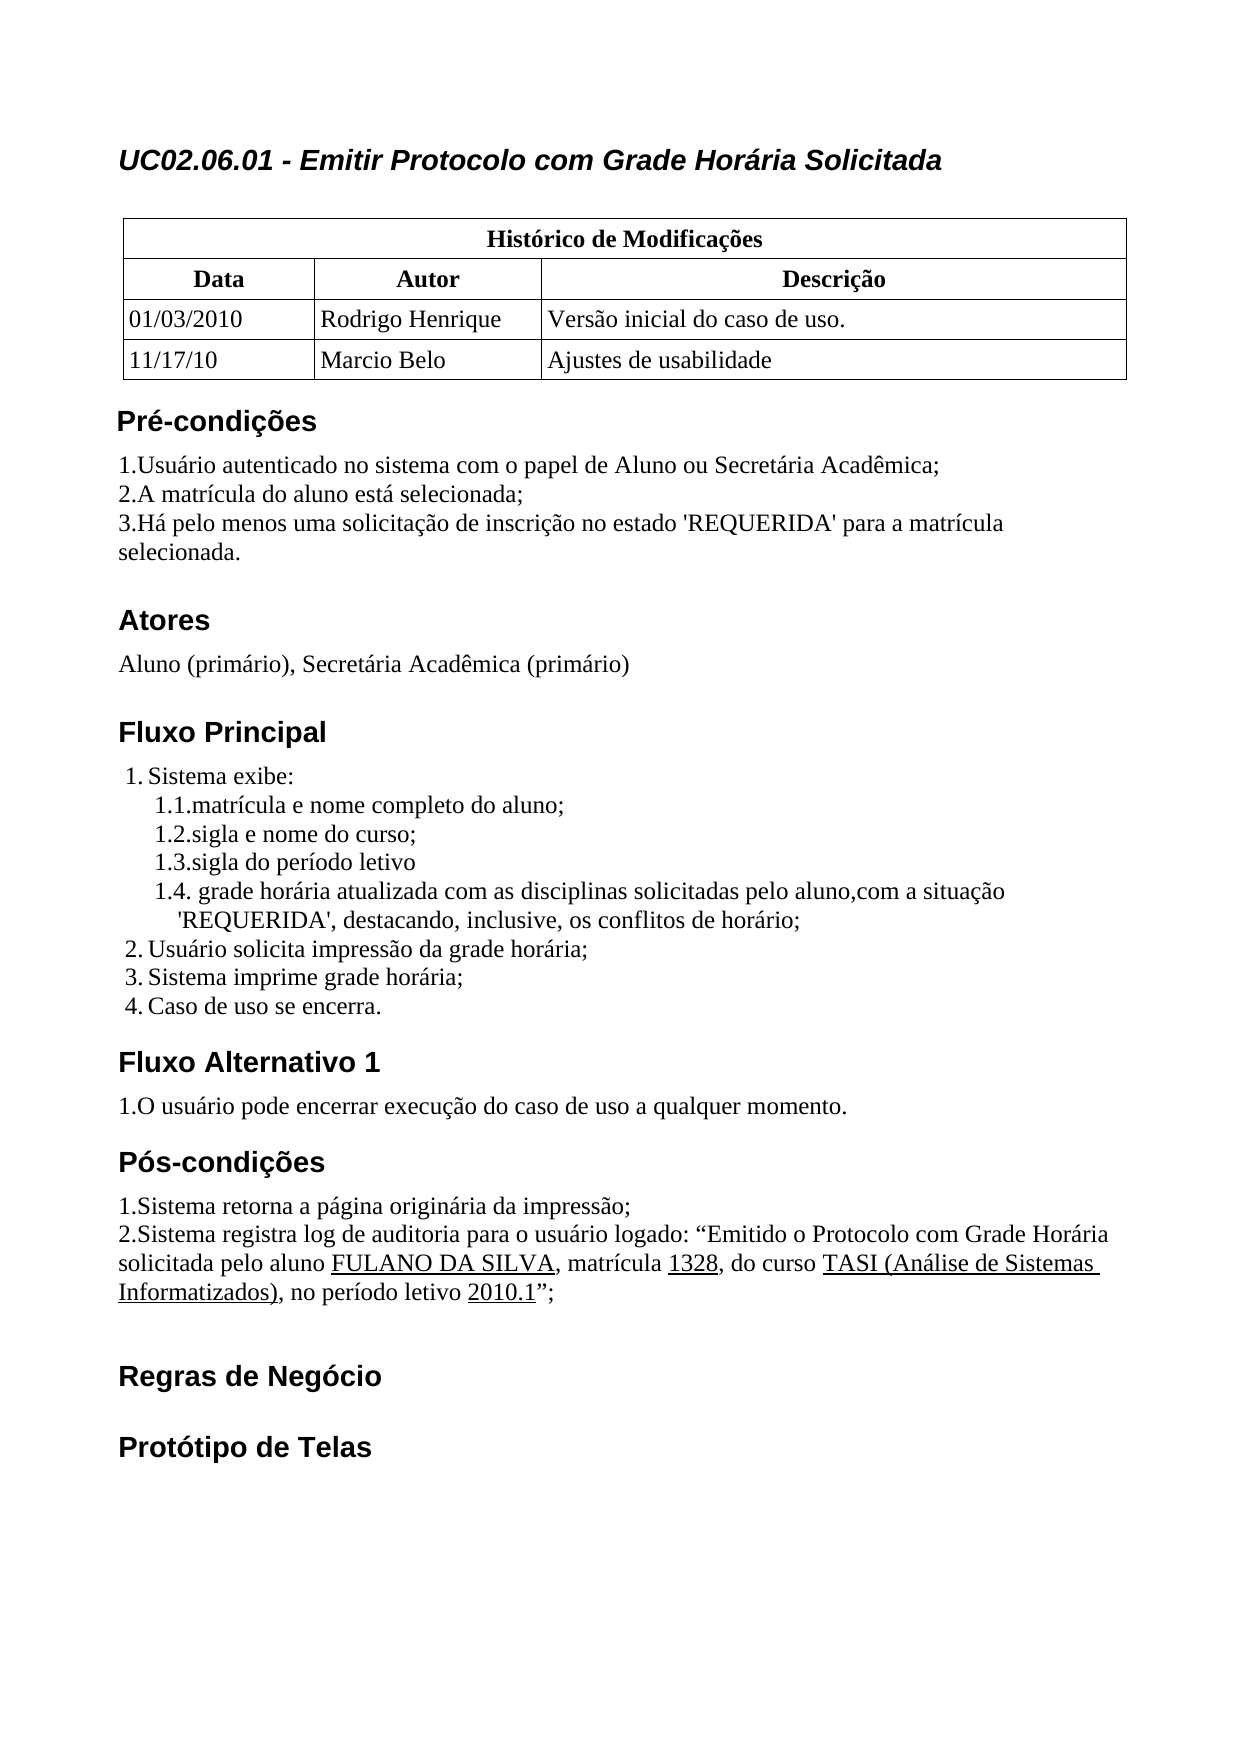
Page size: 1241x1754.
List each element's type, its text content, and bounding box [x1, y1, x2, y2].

table_header Histórico de Modificações [124, 219, 1126, 258]
list Usuário autenticado no sistema com o papel de Aluno ou Secretária Acadêmica; [118, 450, 1122, 479]
subtitle UC02.06.01 - Emitir Protocolo com Grade Horária Solicitada [118, 143, 1122, 177]
table_cell Marcio Belo [315, 340, 541, 379]
subtitle Regras de Negócio [118, 1359, 1122, 1393]
subtitle Atores [118, 603, 1122, 636]
list Sistema imprime grade horária; [118, 962, 1122, 991]
subtitle Fluxo Alternativo 1 [118, 1045, 1122, 1078]
list Sistema registra log de auditoria para o usuário logado: “Emitido o Protocolo com Grade Horária solicitada pelo aluno FULANO DA SILVA, matrícula 1328, do curso TASI (Análise de Sistemas Informatizados), no período letivo 2010.1”; [118, 1219, 1122, 1306]
table_cell Ajustes de usabilidade [542, 340, 1126, 379]
list Caso de uso se encerra. [118, 991, 1122, 1020]
table_cell Descrição [542, 259, 1126, 299]
list Sistema exibe: [118, 761, 1122, 790]
list Sistema retorna a página originária da impressão; [118, 1191, 1122, 1219]
list matrícula e nome completo do aluno; [148, 790, 1122, 819]
list Usuário solicita impressão da grade horária; [118, 934, 1122, 962]
subtitle Protótipo de Telas [118, 1431, 1122, 1464]
subtitle Pré-condições [116, 404, 1122, 438]
table_cell Autor [315, 259, 541, 299]
table_cell Rodrigo Henrique [315, 300, 541, 339]
list O usuário pode encerrar execução do caso de uso a qualquer momento. [118, 1091, 1122, 1120]
list A matrícula do aluno está selecionada; [118, 479, 1122, 508]
table_cell Versão inicial do caso de uso. [542, 300, 1126, 339]
text Aluno (primário), Secretária Acadêmica (primário) [118, 649, 1122, 678]
list Há pelo menos uma solicitação de inscrição no estado 'REQUERIDA' para a matrícula selecionada. [118, 508, 1122, 565]
subtitle Pós-condições [118, 1145, 1122, 1178]
list sigla e nome do curso; [148, 819, 1122, 847]
list grade horária atualizada com as disciplinas solicitadas pelo aluno,com a situação 'REQUERIDA', destacando, inclusive, os conflitos de horário; [148, 876, 1122, 934]
table_cell 01/03/2010 [124, 300, 314, 339]
table_cell Data [124, 259, 314, 299]
table_cell 17/11/10 [124, 340, 314, 379]
list sigla do período letivo [148, 847, 1122, 876]
subtitle Fluxo Principal [118, 715, 1122, 749]
